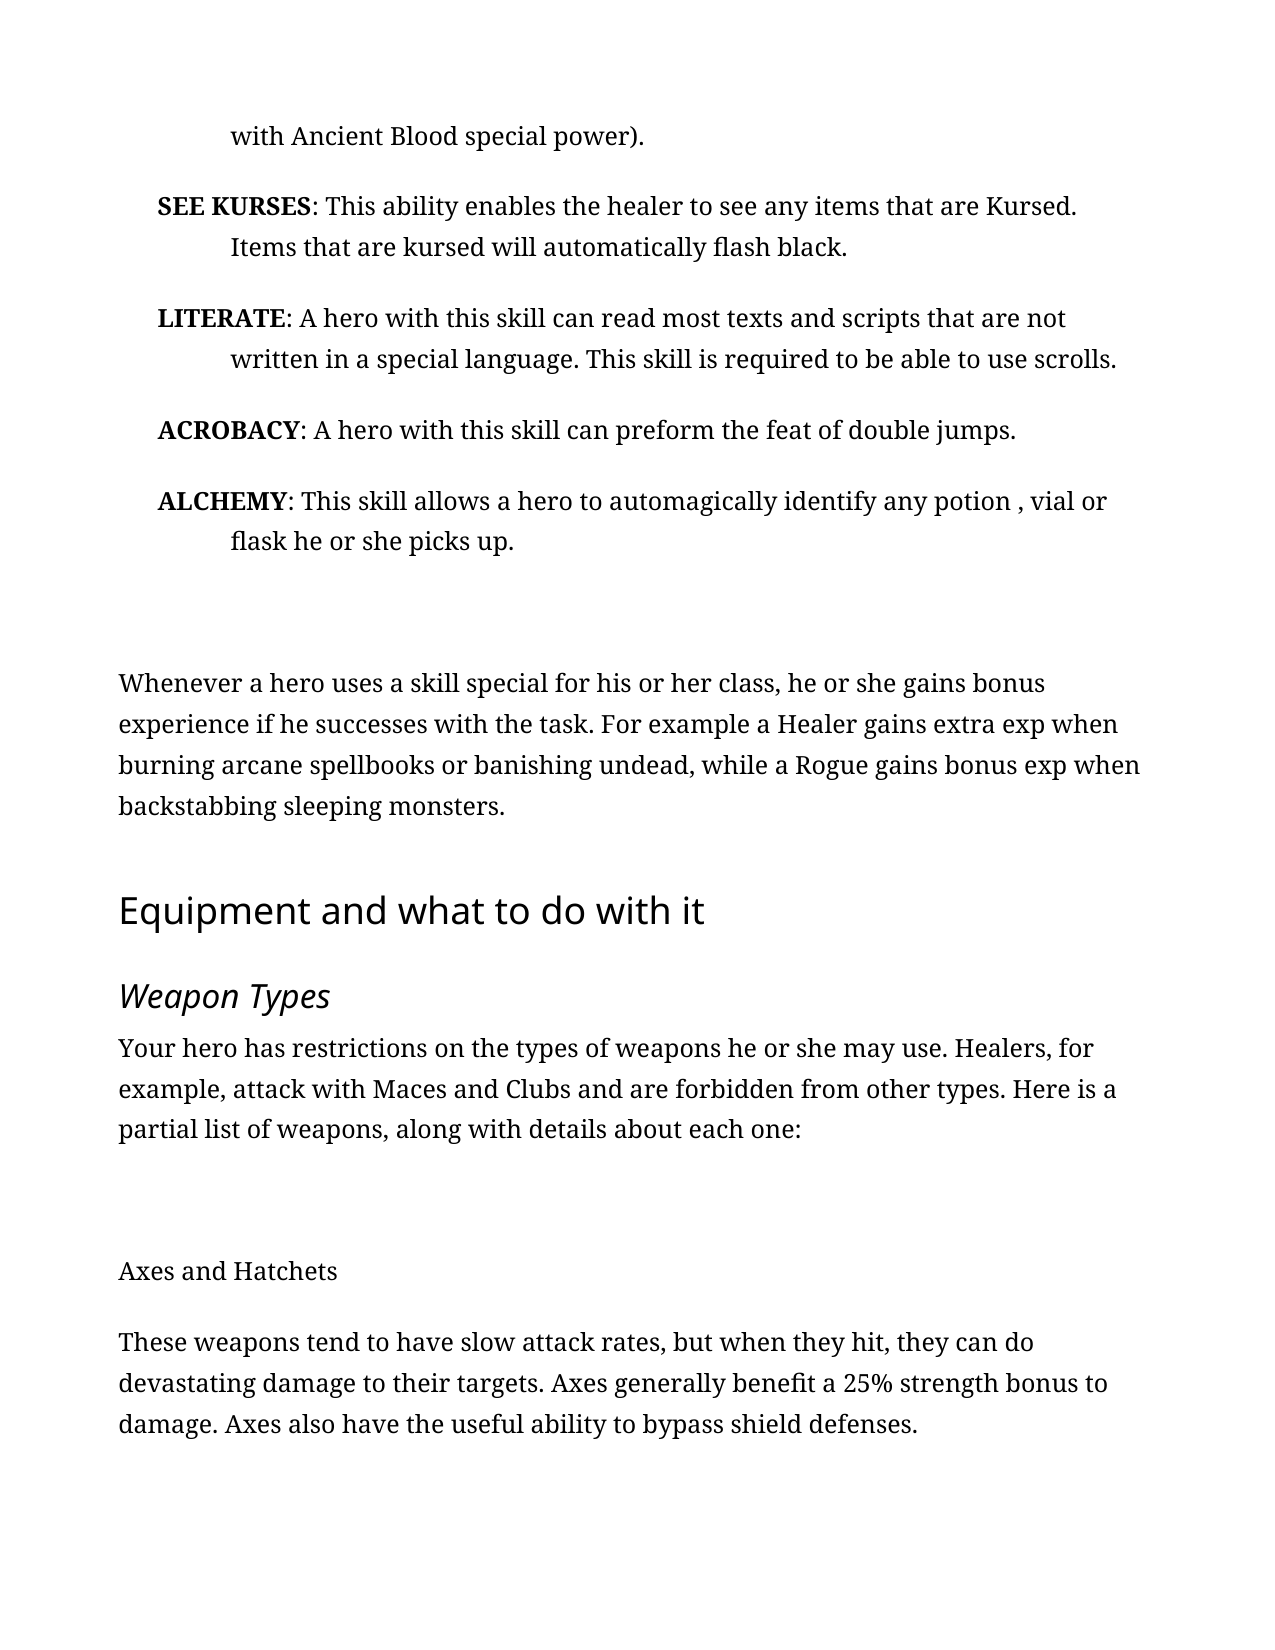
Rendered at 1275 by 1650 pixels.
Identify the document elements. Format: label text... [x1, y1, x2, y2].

text with Ancient Blood special power). [157, 118, 1119, 152]
text SEE KURSES: This ability enables the healer to see any items that are Kursed. Items that are kursed will automatically flash black. [157, 189, 1119, 264]
text Your hero has restrictions on the types of weapons he or she may use. Healers, for example, attack with Maces and Clubs and are forbidden from other types. Here is a partial list of weapons, along with details about each one: [118, 1030, 1157, 1146]
text Whenever a hero uses a skill special for his or her class, he or she gains bonus experience if he successes with the task. For example a Healer gains extra exp when burning arcane spellbooks or banishing undead, while a Rogue gains bonus exp when backstabbing sleeping monsters. [118, 666, 1157, 822]
text ACROBACY: A hero with this skill can preform the feat of double jumps. [157, 412, 1119, 446]
text These weapons tend to have slow attack rates, but when they hit, they can do devastating damage to their targets. Axes generally benefit a 25% strength bonus to damage. Axes also have the useful ability to bypass shield defenses. [118, 1324, 1157, 1440]
text LITERATE: A hero with this skill can read most texts and scripts that are not written in a special language. This skill is required to be able to use scrolls. [157, 301, 1119, 376]
subtitle Weapon Types [118, 972, 1157, 1018]
subtitle Equipment and what to do with it [118, 884, 1157, 935]
text ALCHEMY: This skill allows a hero to automagically identify any potion , vial or flask he or she picks up. [157, 483, 1119, 558]
text Axes and Hatchets [118, 1254, 1157, 1288]
